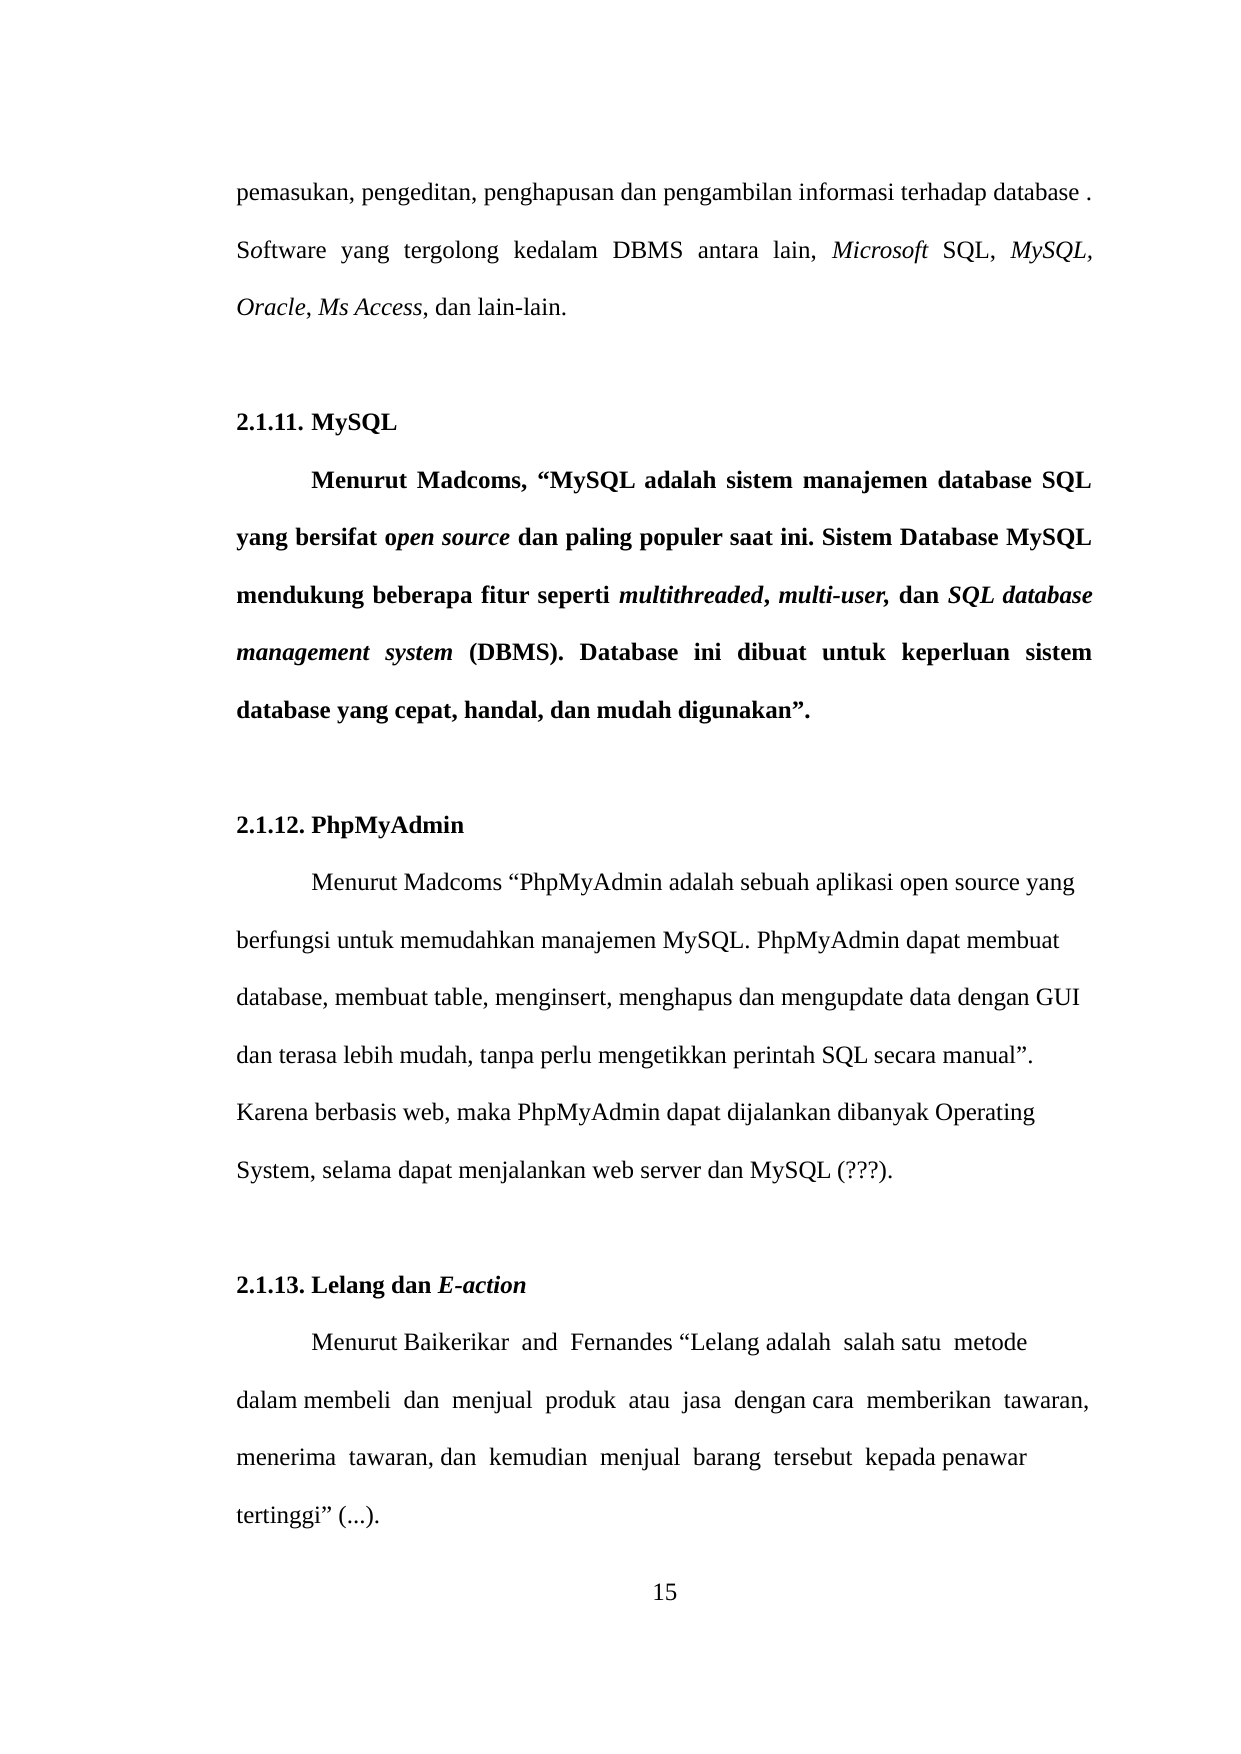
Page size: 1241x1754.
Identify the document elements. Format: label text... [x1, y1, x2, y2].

text 2.1.11. MySQL [236, 407, 1093, 436]
text 2.1.13. Lelang dan E-action [236, 1270, 1093, 1298]
text 2.1.12. PhpMyAdmin [236, 810, 1093, 838]
text Menurut Madcoms, “MySQL adalah sistem manajemen database SQL yang bersifat open source dan paling populer saat ini. Sistem Database MySQL mendukung beberapa fitur seperti multithreaded, multi-user, dan SQL database management system (DBMS). Database ini dibuat untuk keperluan sistem database yang cepat, handal, dan mudah digunakan”. [236, 465, 1093, 723]
text Menurut Madcoms “PhpMyAdmin adalah sebuah aplikasi open source yang berfungsi untuk memudahkan manajemen MySQL. PhpMyAdmin dapat membuat database, membuat table, menginsert, menghapus dan mengupdate data dengan GUI dan terasa lebih mudah, tanpa perlu mengetikkan perintah SQL secara manual”. Karena berbasis web, maka PhpMyAdmin dapat dijalankan dibanyak Operating System, selama dapat menjalankan web server dan MySQL (???). [236, 867, 1093, 1183]
text pemasukan, pengeditan, penghapusan dan pengambilan informasi terhadap database . Software yang tergolong kedalam DBMS antara lain, Microsoft SQL, MySQL, Oracle, Ms Access, dan lain-lain. [236, 177, 1093, 321]
text Menurut Baikerikar and Fernandes “Lelang adalah salah satu metode dalam membeli dan menjual produk atau jasa dengan cara memberikan tawaran, menerima tawaran, dan kemudian menjual barang tersebut kepada penawar tertinggi” (...). [236, 1327, 1093, 1528]
